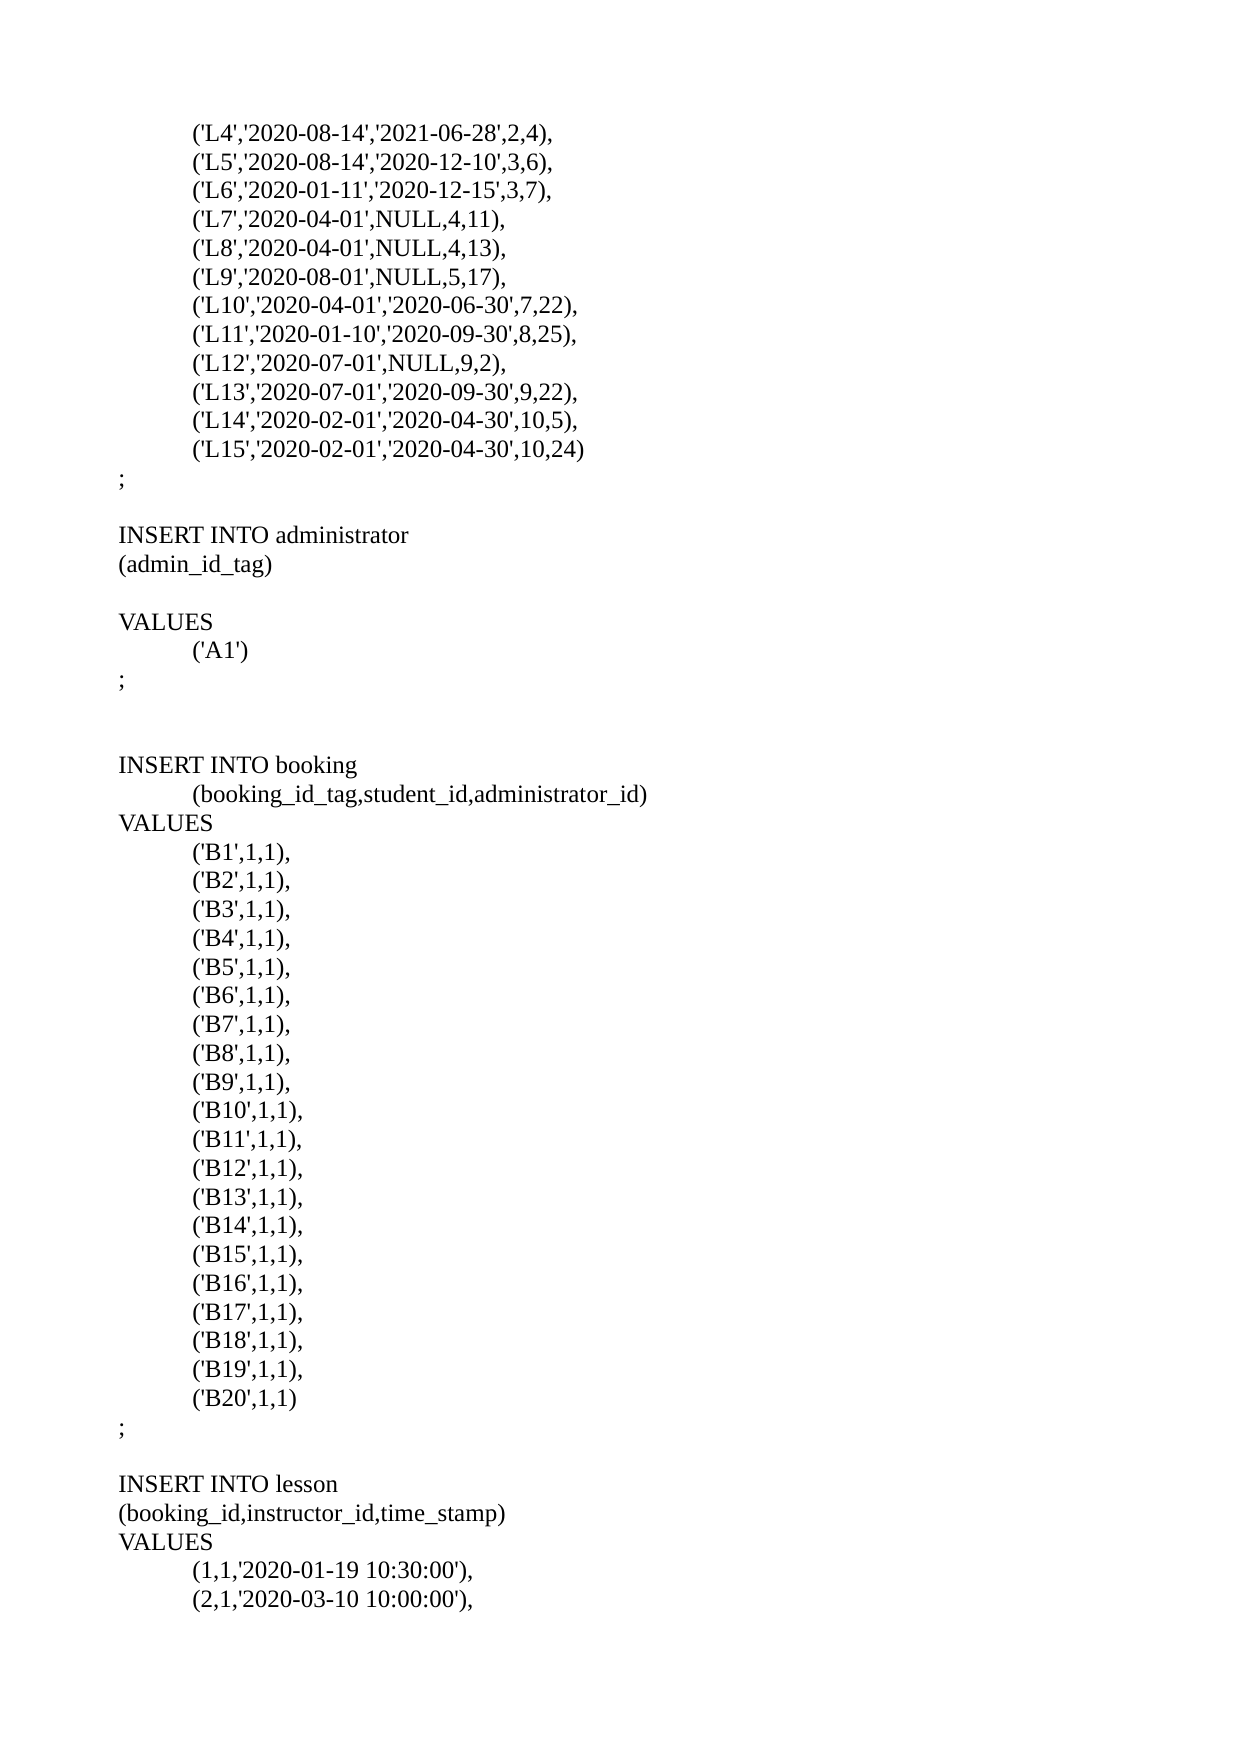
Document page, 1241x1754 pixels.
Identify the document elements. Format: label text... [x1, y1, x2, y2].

text ('L15','2020-02-01','2020-04-30',10,24) [118, 434, 1122, 463]
text ('B6',1,1), [118, 981, 1122, 1009]
text (booking_id_tag,student_id,administrator_id) [118, 779, 1122, 808]
text ('B13',1,1), [118, 1182, 1122, 1211]
text ('B15',1,1), [118, 1239, 1122, 1268]
text (1,1,'2020-01-19 10:30:00'), [118, 1556, 1122, 1584]
text ('B11',1,1), [118, 1124, 1122, 1153]
text ('B20',1,1) [118, 1383, 1122, 1412]
text VALUES [118, 607, 1122, 636]
text ('L6','2020-01-11','2020-12-15',3,7), [118, 176, 1122, 204]
text ('B10',1,1), [118, 1096, 1122, 1124]
text ('B9',1,1), [118, 1067, 1122, 1096]
text ('B4',1,1), [118, 923, 1122, 952]
text (2,1,'2020-03-10 10:00:00'), [118, 1584, 1122, 1613]
text VALUES [118, 1527, 1122, 1556]
text ('B3',1,1), [118, 894, 1122, 923]
text ('L8','2020-04-01',NULL,4,13), [118, 233, 1122, 262]
text ; [118, 1412, 1122, 1441]
text ('B18',1,1), [118, 1326, 1122, 1354]
text ('L11','2020-01-10','2020-09-30',8,25), [118, 319, 1122, 348]
text ('L12','2020-07-01',NULL,9,2), [118, 348, 1122, 377]
text ('L5','2020-08-14','2020-12-10',3,6), [118, 147, 1122, 176]
text INSERT INTO lesson [118, 1469, 1122, 1498]
text ('B2',1,1), [118, 866, 1122, 894]
text ('B12',1,1), [118, 1153, 1122, 1182]
text ('L10','2020-04-01','2020-06-30',7,22), [118, 291, 1122, 319]
text ('L9','2020-08-01',NULL,5,17), [118, 262, 1122, 291]
text ('L4','2020-08-14','2021-06-28',2,4), [118, 118, 1122, 147]
text ('B7',1,1), [118, 1009, 1122, 1038]
text ; [118, 664, 1122, 693]
text VALUES [118, 808, 1122, 837]
text INSERT INTO booking [118, 751, 1122, 779]
text ('B19',1,1), [118, 1354, 1122, 1383]
text ('B14',1,1), [118, 1211, 1122, 1239]
text (admin_id_tag) [118, 549, 1122, 578]
text ('B16',1,1), [118, 1268, 1122, 1297]
text INSERT INTO administrator [118, 521, 1122, 549]
text (booking_id,instructor_id,time_stamp) [118, 1498, 1122, 1527]
text ('L13','2020-07-01','2020-09-30',9,22), [118, 377, 1122, 406]
text ; [118, 463, 1122, 492]
text ('A1') [118, 636, 1122, 664]
text ('L7','2020-04-01',NULL,4,11), [118, 204, 1122, 233]
text ('B8',1,1), [118, 1038, 1122, 1067]
text ('B17',1,1), [118, 1297, 1122, 1326]
text ('L14','2020-02-01','2020-04-30',10,5), [118, 406, 1122, 434]
text ('B1',1,1), [118, 837, 1122, 866]
text ('B5',1,1), [118, 952, 1122, 981]
